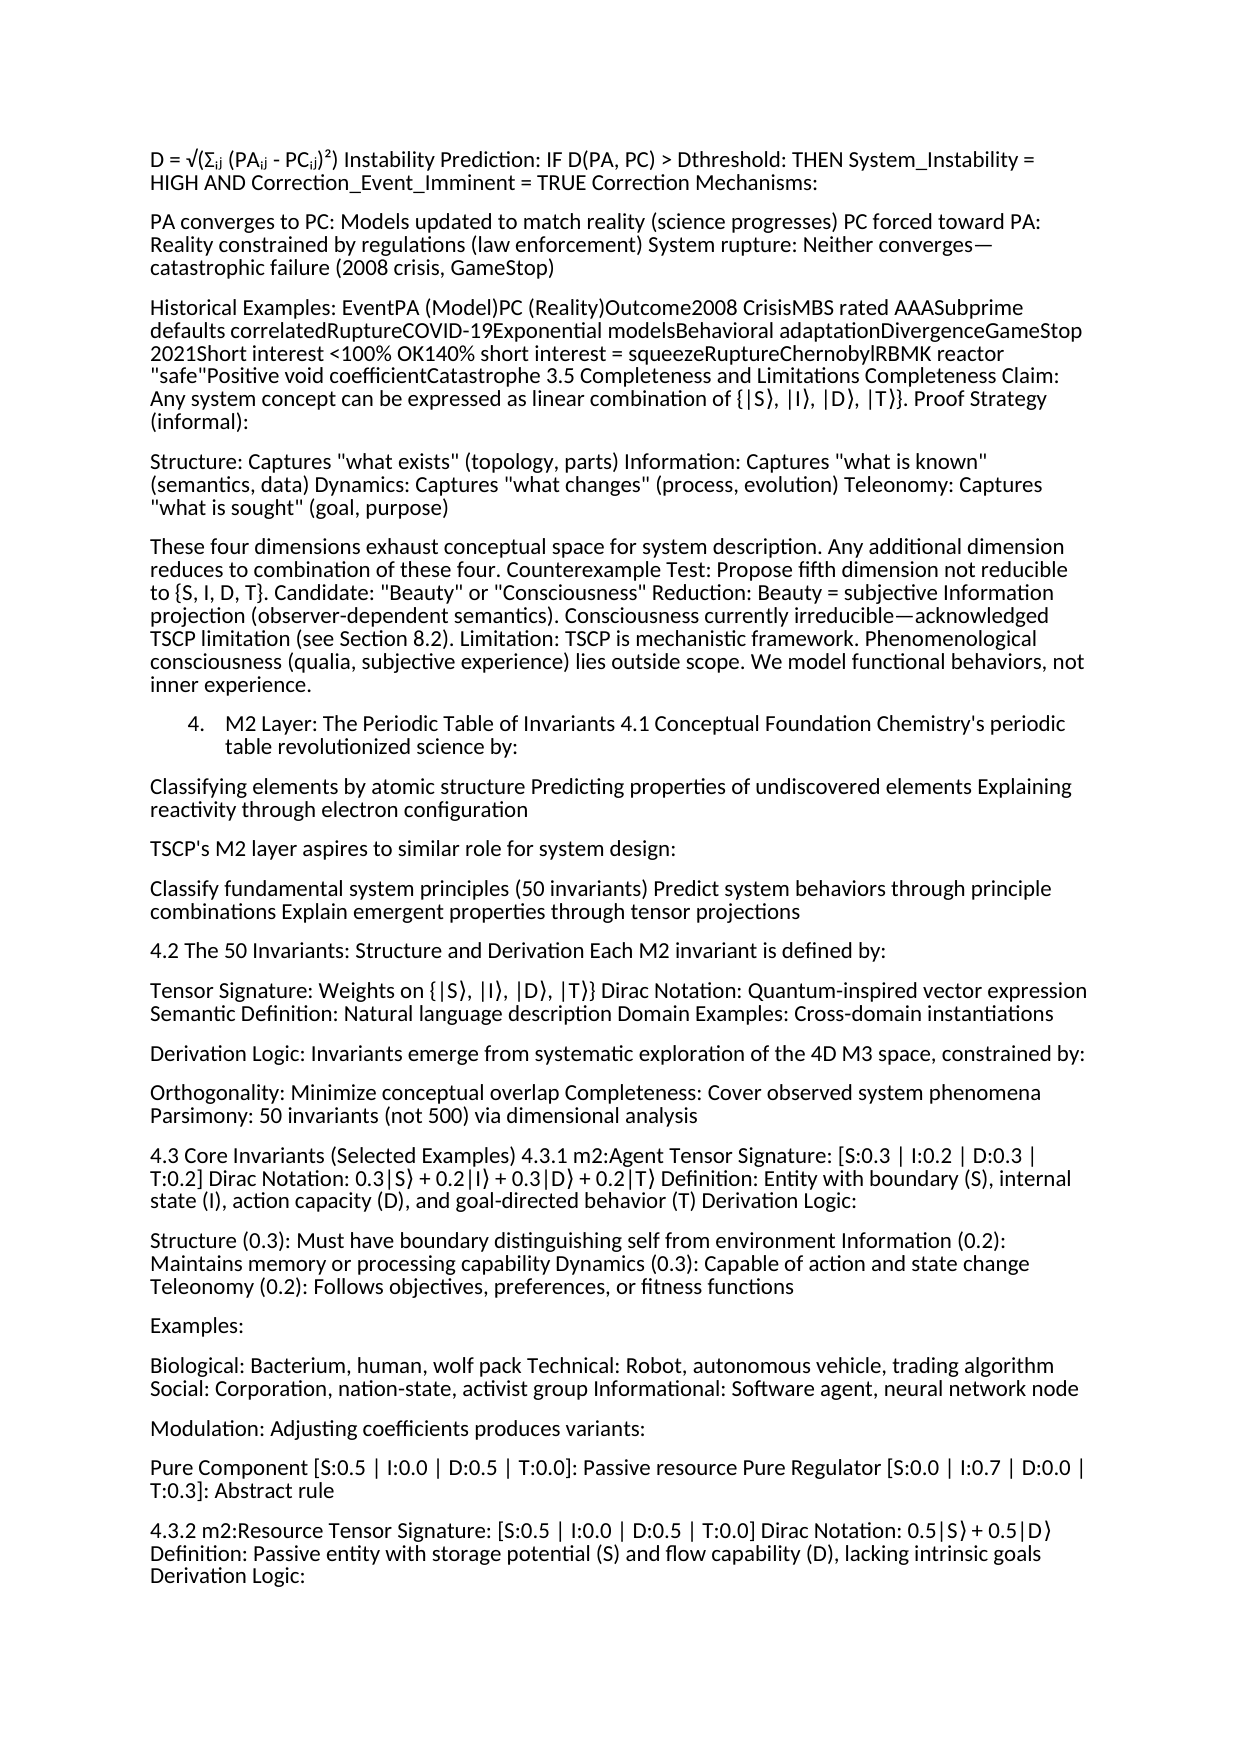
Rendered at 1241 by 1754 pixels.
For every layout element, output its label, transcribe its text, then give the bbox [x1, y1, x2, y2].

text TSCP's M2 layer aspires to similar role for system design: [150, 839, 1090, 862]
text Structure: Captures "what exists" (topology, parts) Information: Captures "what is known" (semantics, data) Dynamics: Captures "what changes" (process, evolution) Teleonomy: Captures "what is sought" (goal, purpose) [150, 452, 1090, 521]
text Tensor Signature: Weights on {|S⟩, |I⟩, |D⟩, |T⟩} Dirac Notation: Quantum-inspired vector expression Semantic Definition: Natural language description Domain Examples: Cross-domain instantiations [150, 981, 1090, 1027]
text PA converges to PC: Models updated to match reality (science progresses) PC forced toward PA: Reality constrained by regulations (law enforcement) System rupture: Neither converges—catastrophic failure (2008 crisis, GameStop) [150, 212, 1090, 281]
text 4.3.2 m2:Resource Tensor Signature: [S:0.5 | I:0.0 | D:0.5 | T:0.0] Dirac Notation: 0.5|S⟩ + 0.5|D⟩ Definition: Passive entity with storage potential (S) and flow capability (D), lacking intrinsic goals Derivation Logic: [150, 1521, 1090, 1589]
text These four dimensions exhaust conceptual space for system description. Any additional dimension reduces to combination of these four. Counterexample Test: Propose fifth dimension not reducible to {S, I, D, T}. Candidate: "Beauty" or "Consciousness" Reduction: Beauty = subjective Information projection (observer-dependent semantics). Consciousness currently irreducible—acknowledged TSCP limitation (see Section 8.2). Limitation: TSCP is mechanistic framework. Phenomenological consciousness (qualia, subjective experience) lies outside scope. We model functional behaviors, not inner experience. [150, 537, 1090, 698]
list M2 Layer: The Periodic Table of Invariants 4.1 Conceptual Foundation Chemistry's periodic table revolutionized science by: [187, 714, 1090, 760]
text 4.2 The 50 Invariants: Structure and Derivation Each M2 invariant is defined by: [150, 942, 1090, 964]
text Biological: Bacterium, human, wolf pack Technical: Robot, autonomous vehicle, trading algorithm Social: Corporation, nation-state, activist group Informational: Software agent, neural network node [150, 1356, 1090, 1402]
text Structure (0.3): Must have boundary distinguishing self from environment Information (0.2): Maintains memory or processing capability Dynamics (0.3): Capable of action and state change Teleonomy (0.2): Follows objectives, preferences, or fitness functions [150, 1231, 1090, 1300]
text Examples: [150, 1317, 1090, 1339]
text 4.3 Core Invariants (Selected Examples) 4.3.1 m2:Agent Tensor Signature: [S:0.3 | I:0.2 | D:0.3 | T:0.2] Dirac Notation: 0.3|S⟩ + 0.2|I⟩ + 0.3|D⟩ + 0.2|T⟩ Definition: Entity with boundary (S), internal state (I), action capacity (D), and goal-directed behavior (T) Derivation Logic: [150, 1146, 1090, 1214]
text Pure Component [S:0.5 | I:0.0 | D:0.5 | T:0.0]: Passive resource Pure Regulator [S:0.0 | I:0.7 | D:0.0 | T:0.3]: Abstract rule [150, 1458, 1090, 1504]
text Historical Examples: EventPA (Model)PC (Reality)Outcome2008 CrisisMBS rated AAASubprime defaults correlatedRuptureCOVID-19Exponential modelsBehavioral adaptationDivergenceGameStop 2021Short interest <100% OK140% short interest = squeezeRuptureChernobylRBMK reactor "safe"Positive void coefficientCatastrophe 3.5 Completeness and Limitations Completeness Claim: Any system concept can be expressed as linear combination of {|S⟩, |I⟩, |D⟩, |T⟩}. Proof Strategy (informal): [150, 298, 1090, 435]
text D = √(Σᵢⱼ (PAᵢⱼ - PCᵢⱼ)²) Instability Prediction: IF D(PA, PC) > Dthreshold: THEN System_Instability = HIGH AND Correction_Event_Imminent = TRUE Correction Mechanisms: [150, 150, 1090, 196]
text Classifying elements by atomic structure Predicting properties of undiscovered elements Explaining reactivity through electron configuration [150, 777, 1090, 823]
text Derivation Logic: Invariants emerge from systematic exploration of the 4D M3 space, constrained by: [150, 1044, 1090, 1067]
text Orthogonality: Minimize conceptual overlap Completeness: Cover observed system phenomena Parsimony: 50 invariants (not 500) via dimensional analysis [150, 1083, 1090, 1129]
text Modulation: Adjusting coefficients produces variants: [150, 1419, 1090, 1442]
text Classify fundamental system principles (50 invariants) Predict system behaviors through principle combinations Explain emergent properties through tensor projections [150, 879, 1090, 925]
